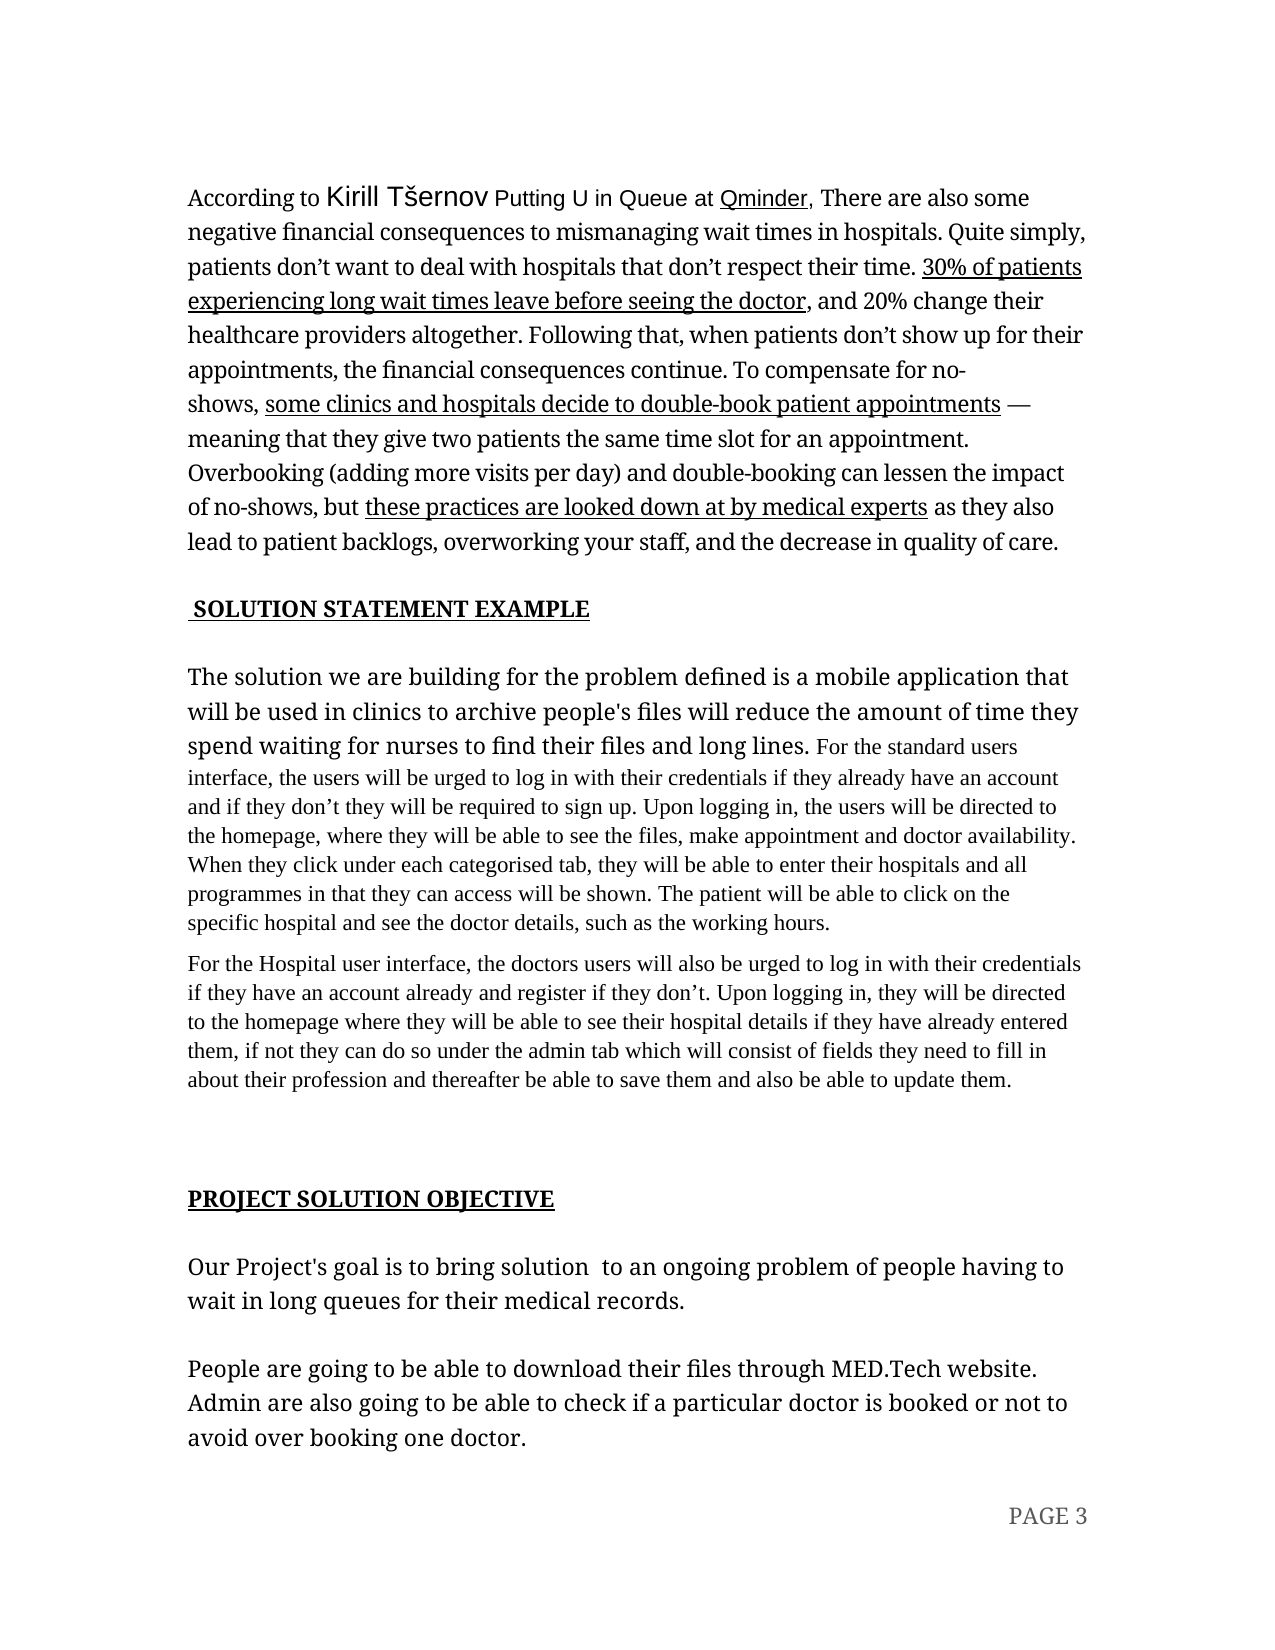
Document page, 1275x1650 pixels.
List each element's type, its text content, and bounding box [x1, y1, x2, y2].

text PROJECT SOLUTION OBJECTIVE [187, 1183, 1087, 1214]
text SOLUTION STATEMENT EXAMPLE [187, 593, 1087, 625]
text People are going to be able to download their files through MED.Tech website. Admin are also going to be able to check if a particular doctor is booked or not to avoid over booking one doctor. [187, 1353, 1087, 1453]
text Our Project's goal is to bring solution to an ongoing problem of people having to wait in long queues for their medical records. [187, 1251, 1087, 1316]
text For the Hospital user interface, the doctors users will also be urged to log in with their credentials if they have an account already and register if they don’t. Upon logging in, they will be directed to the homepage where they will be able to see their hospital details if they have already entered them, if not they can do so under the admin tab which will consist of fields they need to fill in about their profession and thereafter be able to save them and also be able to update them. [187, 950, 1087, 1092]
text The solution we are building for the problem defined is a mobile application that will be used in clinics to archive people's files will reduce the amount of time they spend waiting for nurses to find their files and long lines. For the standard users interface, the users will be urged to log in with their credentials if they already have an account and if they don’t they will be required to sign up. Upon logging in, the users will be directed to the homepage, where they will be able to see the files, make appointment and doctor availability. When they click under each categorised tab, they will be able to enter their hospitals and all programmes in that they can access will be shown. The patient will be able to click on the specific hospital and see the doctor details, such as the working hours. [187, 661, 1087, 935]
text According to Kirill Tšernov Putting U in Queue at Qminder, There are also some negative financial consequences to mismanaging wait times in hospitals. Quite simply, patients don’t want to deal with hospitals that don’t respect their time. 30% of patients experiencing long wait times leave before seeing the doctor, and 20% change their healthcare providers altogether. Following that, when patients don’t show up for their appointments, the financial consequences continue. To compensate for no-shows, some clinics and hospitals decide to double-book patient appointments — meaning that they give two patients the same time slot for an appointment. Overbooking (adding more visits per day) and double-booking can lessen the impact of no-shows, but these practices are looked down at by medical experts as they also lead to patient backlogs, overworking your staff, and the decrease in quality of care. [187, 180, 1087, 557]
